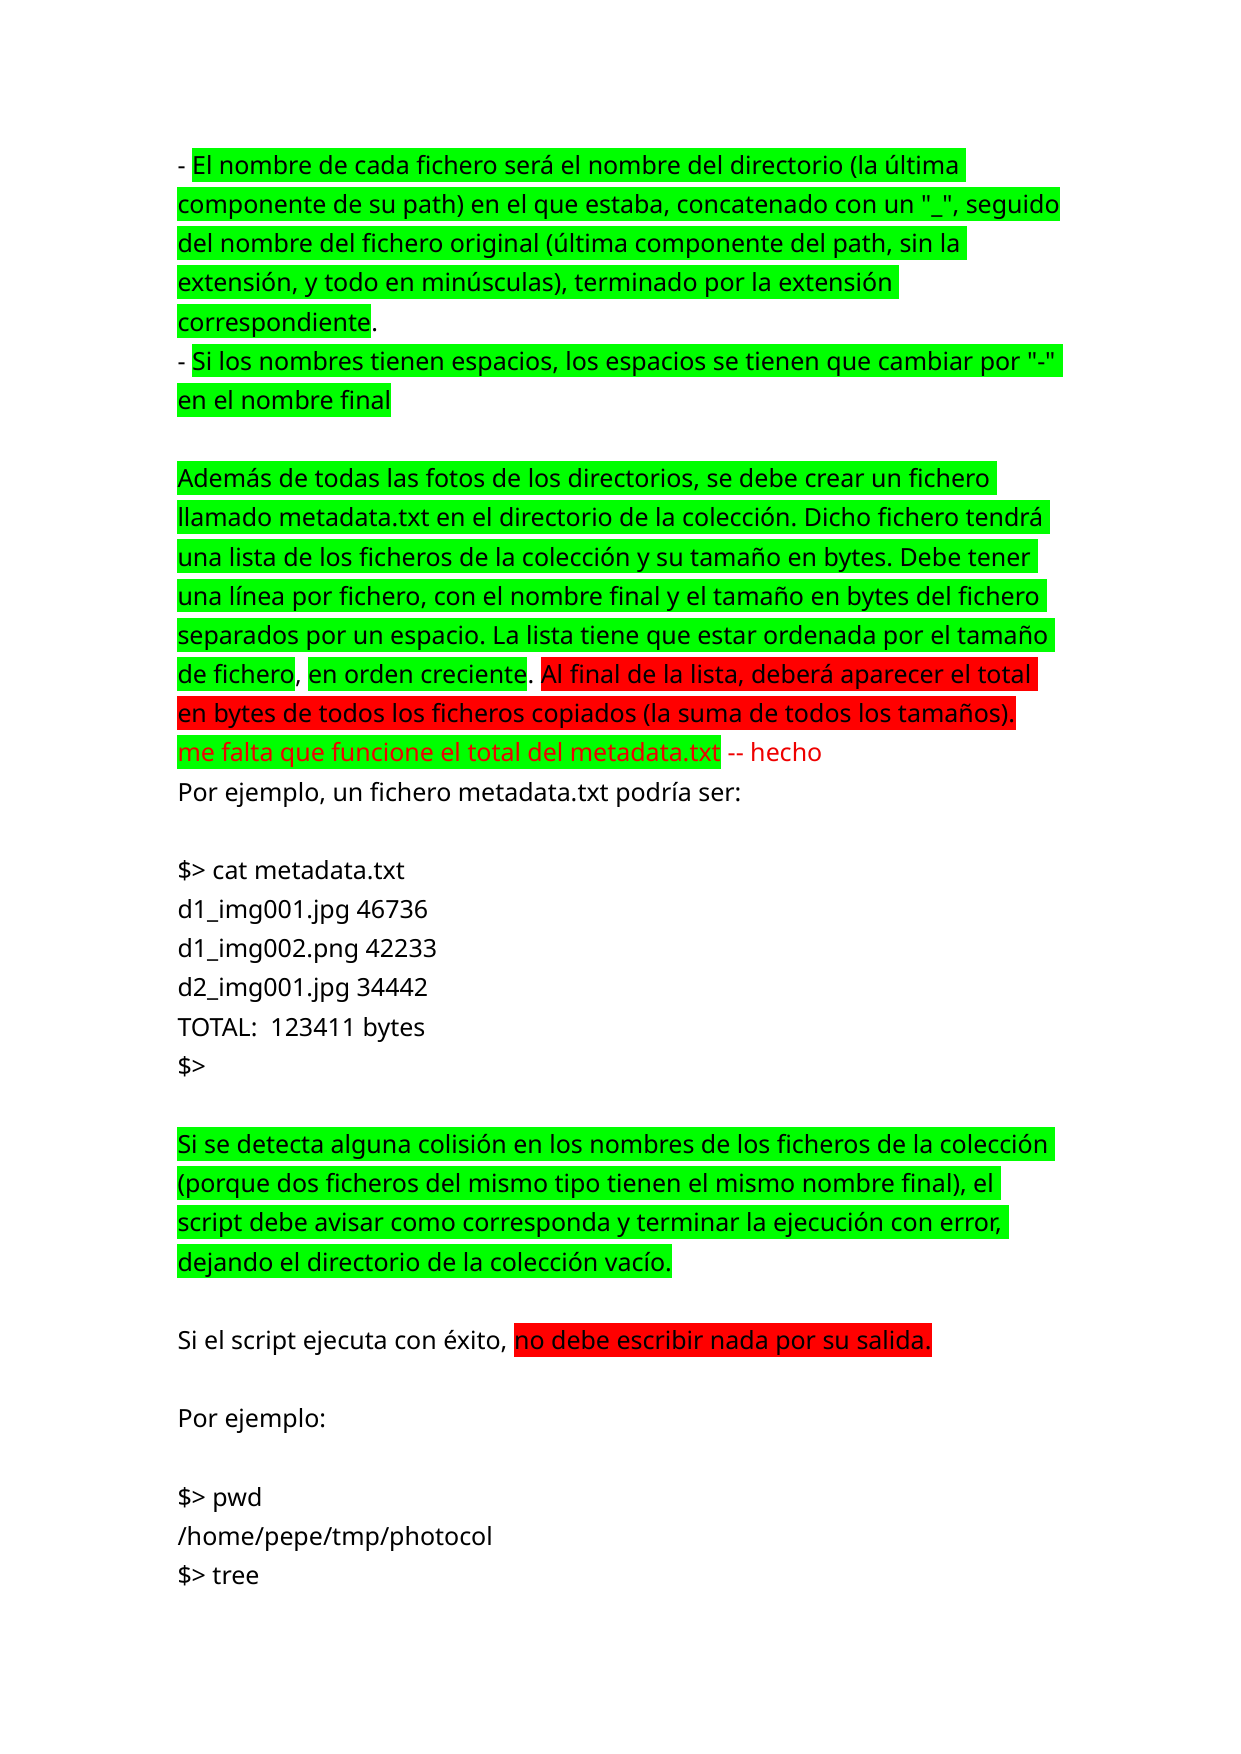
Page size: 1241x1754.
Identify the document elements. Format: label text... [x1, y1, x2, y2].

text - El nombre de cada fichero será el nombre del directorio (la última componente de su path) en el que estaba, concatenado con un "_", seguido del nombre del fichero original (última componente del path, sin la extensión, y todo en minúsculas), terminado por la extensión correspondiente. - Si los nombres tienen espacios, los espacios se tienen que cambiar por "-" en el nombre final Además de todas las fotos de los directorios, se debe crear un fichero llamado metadata.txt en el directorio de la colección. Dicho fichero tendrá una lista de los ficheros de la colección y su tamaño en bytes. Debe tener una línea por fichero, con el nombre final y el tamaño en bytes del fichero separados por un espacio. La lista tiene que estar ordenada por el tamaño de fichero, en orden creciente. Al final de la lista, deberá aparecer el total en bytes de todos los ficheros copiados (la suma de todos los tamaños). me falta que funcione el total del metadata.txt -- hecho Por ejemplo, un fichero metadata.txt podría ser: $> cat metadata.txt d1_img001.jpg 46736 d1_img002.png 42233 d2_img001.jpg 34442 TOTAL: 123411 bytes $> Si se detecta alguna colisión en los nombres de los ficheros de la colección (porque dos ficheros del mismo tipo tienen el mismo nombre final), el script debe avisar como corresponda y terminar la ejecución con error, dejando el directorio de la colección vacío. Si el script ejecuta con éxito, no debe escribir nada por su salida. Por ejemplo: $> pwd /home/pepe/tmp/photocol $> tree [177, 148, 1063, 1592]
